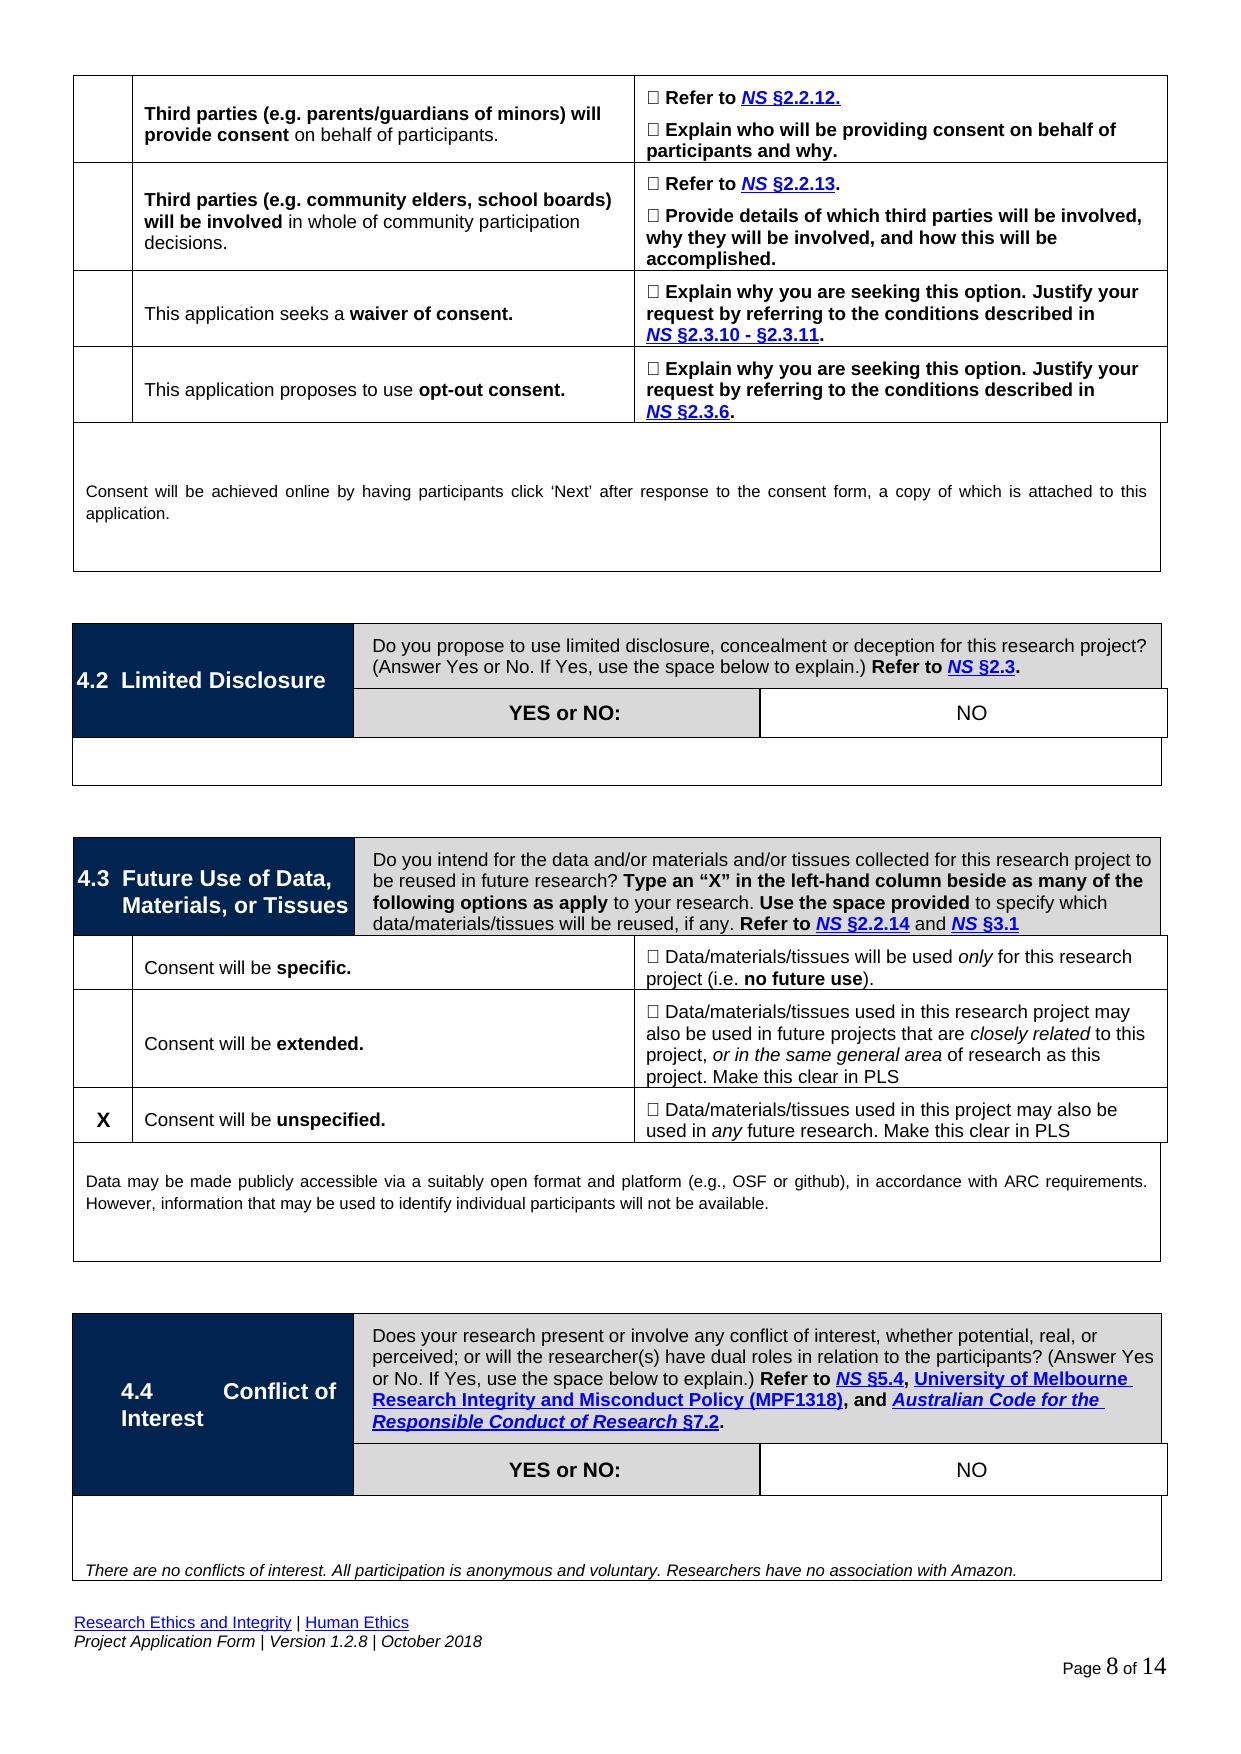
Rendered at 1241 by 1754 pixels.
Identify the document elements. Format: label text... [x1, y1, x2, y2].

table_cell [1161, 423, 1167, 571]
table_cell Consent will be achieved online by having participants click ‘Next’ after response to the consent form, a copy of which is attached to this application. [74, 423, 1160, 571]
table_cell This application seeks a waiver of consent. [133, 271, 634, 346]
table_cell  Refer to NS §2.2.13.  Provide details of which third parties will be involved, why they will be involved, and how this will be accomplished. [635, 163, 1167, 270]
table_cell [1162, 738, 1168, 785]
table_cell Consent will be specific. [133, 936, 634, 989]
table_cell  Data/materials/tissues used in this research project may also be used in future projects that are closely related to this project, or in the same general area of research as this project. Make this clear in PLS [635, 990, 1167, 1087]
table_cell [74, 936, 132, 989]
table_cell  Data/materials/tissues will be used only for this research project (i.e. no future use). [635, 936, 1167, 989]
table_cell  Refer to NS §2.2.12.  Explain who will be providing consent on behalf of participants and why. [635, 76, 1167, 162]
table_cell [74, 347, 132, 422]
table_cell Consent will be unspecified. [133, 1088, 634, 1142]
table_header [1161, 837, 1167, 935]
table_header Does your research present or involve any conflict of interest, whether potential, real, or perceived; or will the researcher(s) have dual roles in relation to the participants? (Answer Yes or No. If Yes, use the space below to explain.) Refer to NS §5.4, University of Melbourne Research Integrity and Misconduct Policy (MPF1318), and Australian Code for the Responsible Conduct of Research §7.2. [354, 1314, 1161, 1443]
table_header [1162, 1313, 1168, 1443]
table_cell This application proposes to use opt-out consent. [133, 347, 634, 422]
table_cell  Explain why you are seeking this option. Justify your request by referring to the conditions described in NS §2.3.6. [635, 347, 1167, 422]
table_cell Third parties (e.g. community elders, school boards) will be involved in whole of community participation decisions. [133, 163, 634, 270]
table_cell YES or NO: [354, 1444, 759, 1495]
table_header Do you propose to use limited disclosure, concealment or deception for this research project? (Answer Yes or No. If Yes, use the space below to explain.) Refer to NS §2.3. [354, 624, 1161, 688]
table_cell Data may be made publicly accessible via a suitably open format and platform (e.g., OSF or github), in accordance with ARC requirements. However, information that may be used to identify individual participants will not be available. [74, 1143, 1160, 1261]
table_header 4.2 Limited Disclosure [73, 624, 353, 737]
table_cell [74, 271, 132, 346]
table_cell [74, 990, 132, 1087]
table_cell  Explain why you are seeking this option. Justify your request by referring to the conditions described in NS §2.3.10 - §2.3.11. [635, 271, 1167, 346]
table_cell NO [761, 689, 1167, 737]
table_cell Third parties (e.g. parents/guardians of minors) will provide consent on behalf of participants. [133, 76, 634, 162]
table_cell [74, 76, 132, 162]
table_header Do you intend for the data and/or materials and/or tissues collected for this research project to be reused in future research? Type an “X” in the left-hand column beside as many of the following options as apply to your research. Use the space provided to specify which data/materials/tissues will be reused, if any. Refer to NS §2.2.14 and NS §3.1 [355, 838, 1160, 935]
table_cell [1162, 1496, 1168, 1580]
table_header 4.3 Future Use of Data, Materials, or Tissues [74, 838, 354, 935]
table_cell [74, 163, 132, 270]
table_cell Consent will be extended. [133, 990, 634, 1087]
table_cell YES or NO: [354, 689, 759, 737]
table_header 4.4 Conflict of Interest [73, 1314, 353, 1495]
table_cell There are no conflicts of interest. All participation is anonymous and voluntary. Researchers have no association with Amazon. [73, 1496, 1161, 1580]
table_cell [73, 738, 1161, 785]
table_cell NO [761, 1444, 1167, 1495]
table_cell [1161, 1143, 1167, 1261]
table_cell X [74, 1088, 132, 1142]
table_header [1162, 623, 1168, 688]
table_cell  Data/materials/tissues used in this project may also be used in any future research. Make this clear in PLS [635, 1088, 1167, 1142]
